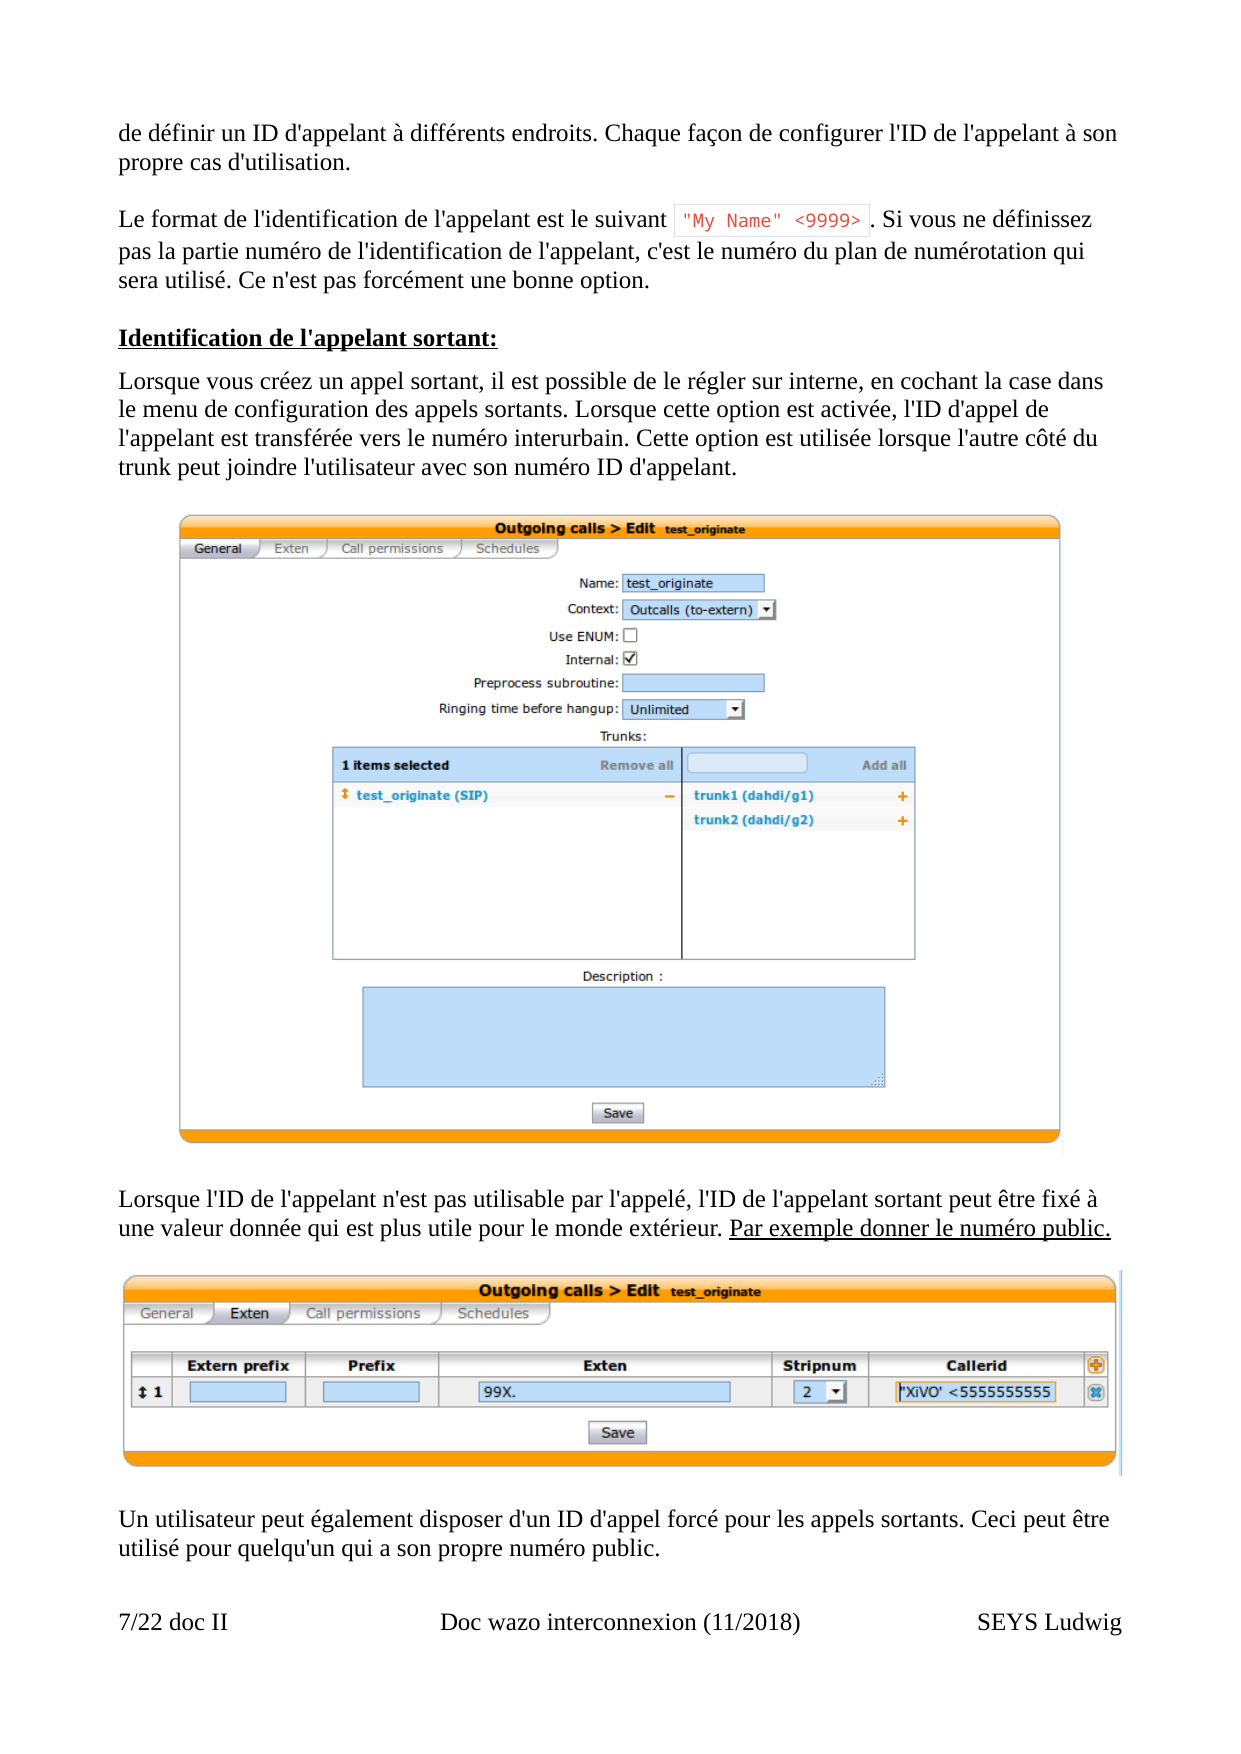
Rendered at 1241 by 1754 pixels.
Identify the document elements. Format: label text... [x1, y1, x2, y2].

text Le format de l'identification de l'appelant est le suivant "My Name" <9999>. Si vous ne définissez pas la partie numéro de l'identification de l'appelant, c'est le numéro du plan de numérotation qui sera utilisé. Ce n'est pas forcément une bonne option. [118, 204, 1122, 294]
text Identification de l'appelant sortant: [118, 323, 1122, 351]
picture [118, 1270, 1123, 1476]
text Lorsque vous créez un appel sortant, il est possible de le régler sur interne, en cochant la case dans le menu de configuration des appels sortants. Lorsque cette option est activée, l'ID d'appel de l'appelant est transférée vers le numéro interurbain. Cette option est utilisée lorsque l'autre côté du trunk peut joindre l'utilisateur avec son numéro ID d'appelant. [118, 366, 1122, 481]
text de définir un ID d'appelant à différents endroits. Chaque façon de configurer l'ID de l'appelant à son propre cas d'utilisation. [118, 118, 1122, 176]
picture [177, 509, 1064, 1156]
text Un utilisateur peut également disposer d'un ID d'appel forcé pour les appels sortants. Ceci peut être utilisé pour quelqu'un qui a son propre numéro public. [118, 1504, 1122, 1562]
text Lorsque l'ID de l'appelant n'est pas utilisable par l'appelé, l'ID de l'appelant sortant peut être fixé à une valeur donnée qui est plus utile pour le monde extérieur. Par exemple donner le numéro public. [118, 1184, 1122, 1242]
